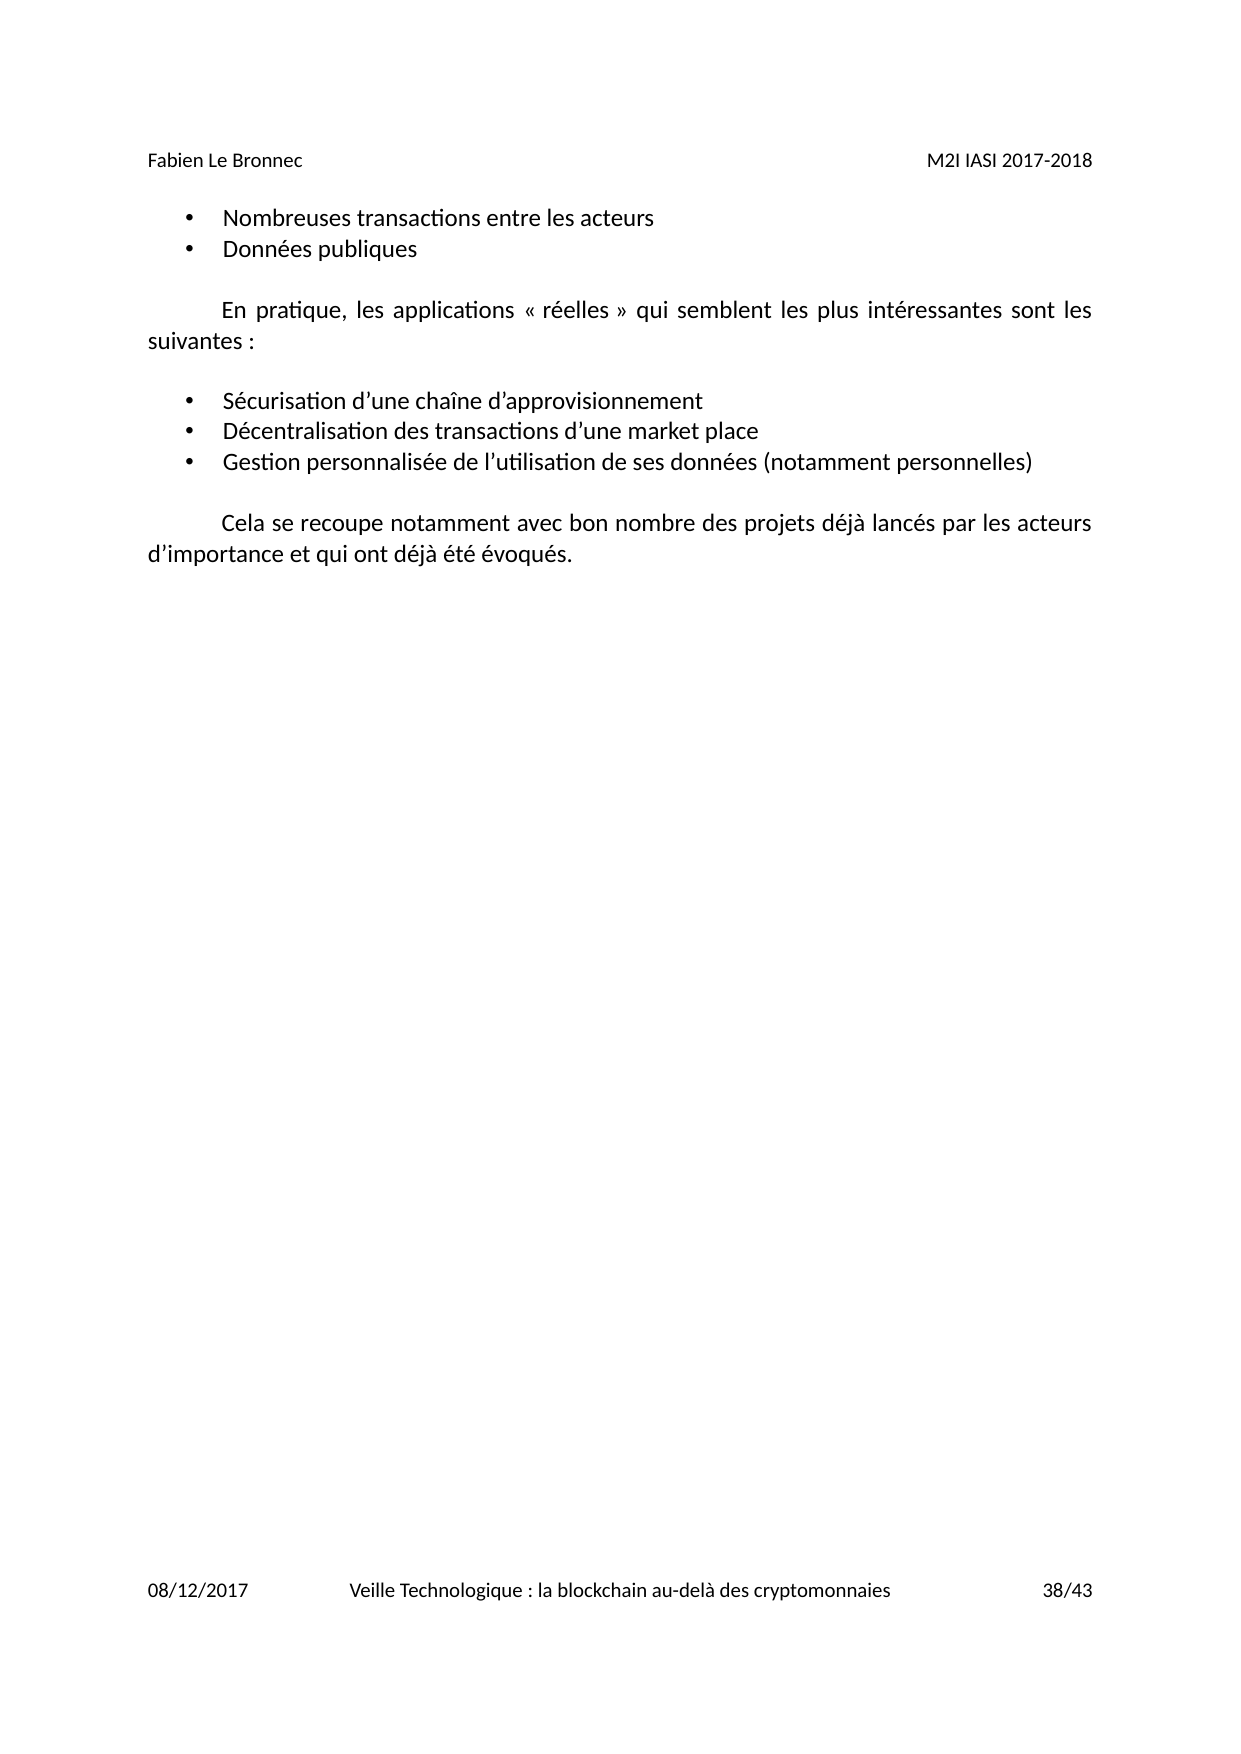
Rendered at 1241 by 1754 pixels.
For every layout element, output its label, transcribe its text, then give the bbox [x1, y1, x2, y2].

list Gestion personnalisée de l’utilisation de ses données (notamment personnelles) [185, 446, 1093, 477]
text En pratique, les applications « réelles » qui semblent les plus intéressantes sont les suivantes : [148, 294, 1093, 355]
list Décentralisation des transactions d’une market place [185, 416, 1093, 446]
list Données publiques [185, 233, 1093, 263]
list Sécurisation d’une chaîne d’approvisionnement [185, 385, 1093, 416]
text Cela se recoupe notamment avec bon nombre des projets déjà lancés par les acteurs d’importance et qui ont déjà été évoqués. [148, 507, 1093, 568]
list Nombreuses transactions entre les acteurs [185, 202, 1093, 233]
